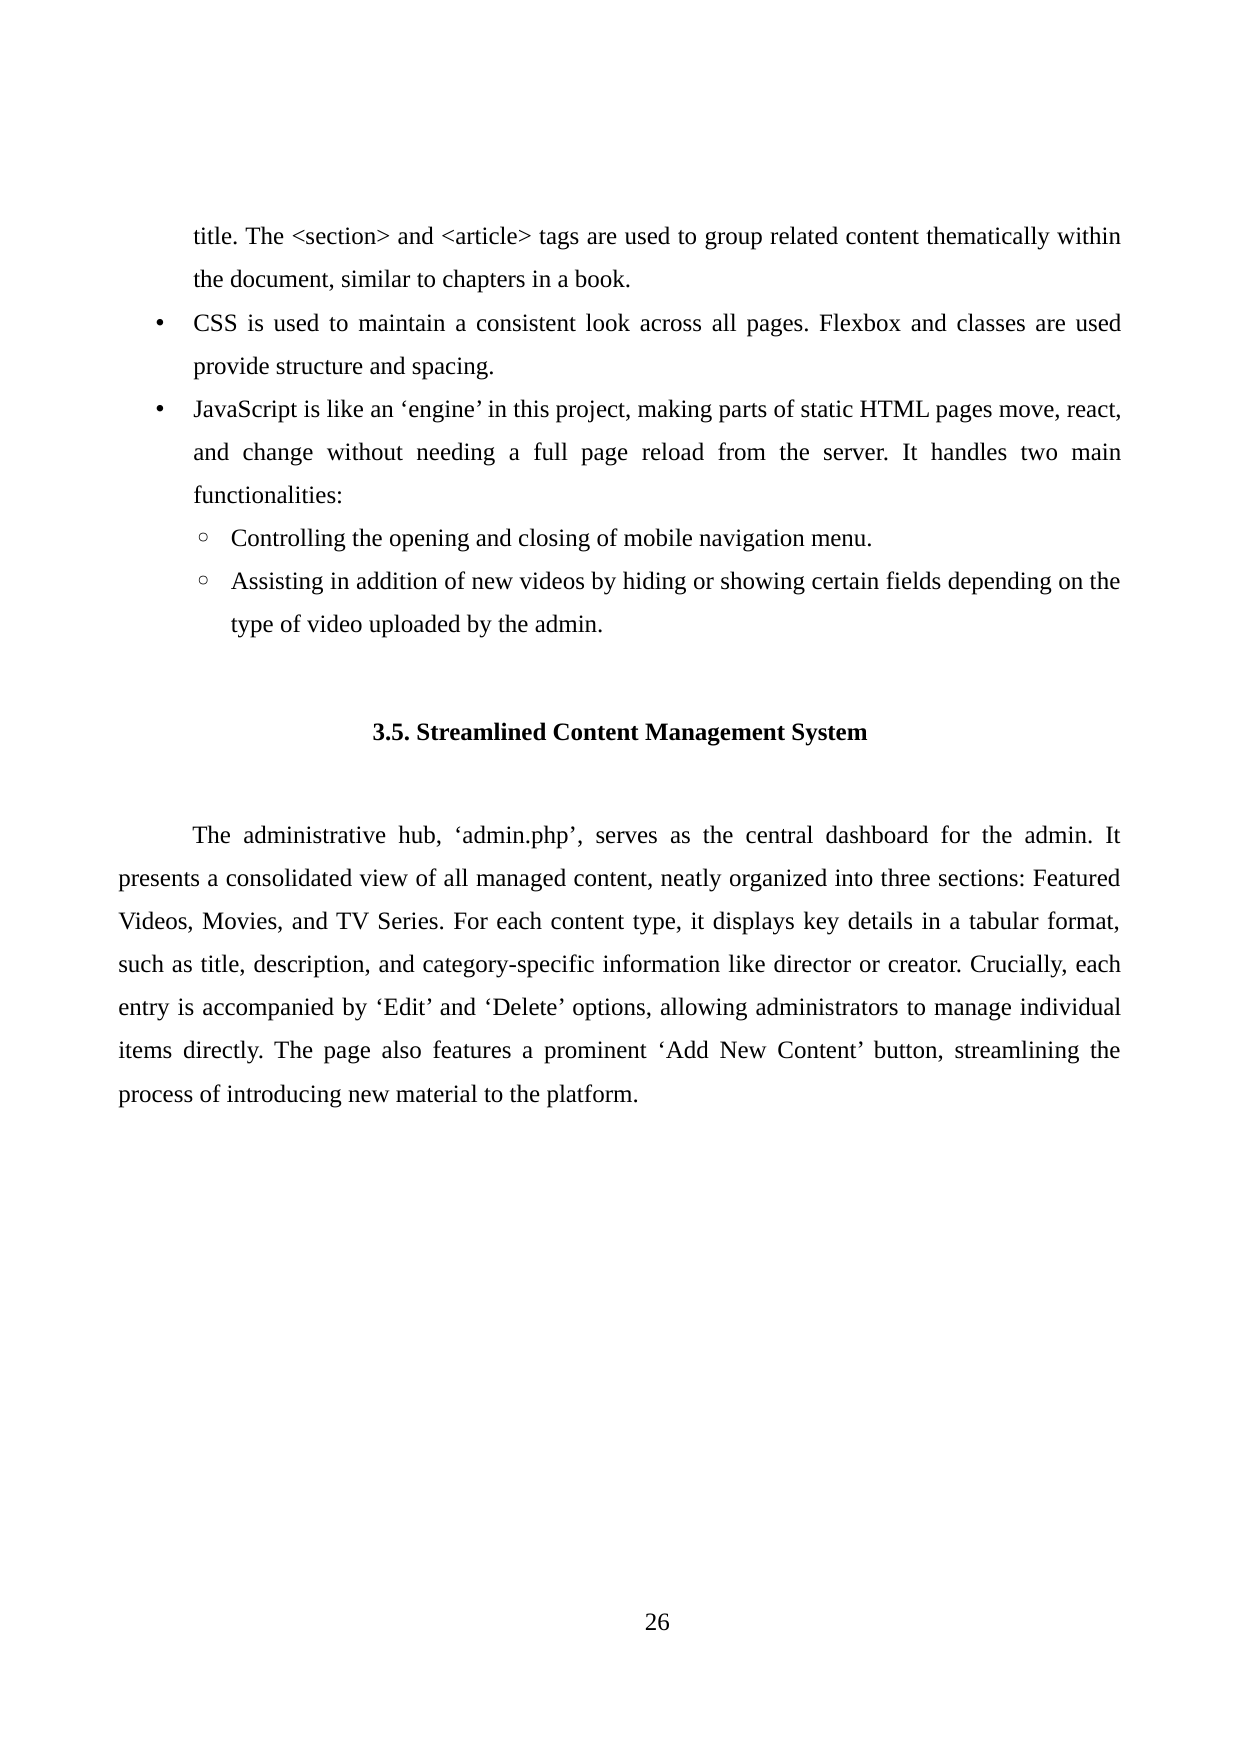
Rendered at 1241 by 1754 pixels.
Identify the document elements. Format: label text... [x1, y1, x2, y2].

text The administrative hub, ‘admin.php’, serves as the central dashboard for the admin. It presents a consolidated view of all managed content, neatly organized into three sections: Featured Videos, Movies, and TV Series. For each content type, it displays key details in a tabular format, such as title, description, and category-specific information like director or creator. Crucially, each entry is accompanied by ‘Edit’ and ‘Delete’ options, allowing administrators to manage individual items directly. The page also features a prominent ‘Add New Content’ button, streamlining the process of introducing new material to the platform. [118, 820, 1122, 1107]
list Controlling the opening and closing of mobile navigation menu. [193, 523, 1122, 552]
subtitle 3.5. Streamlined Content Management System [118, 717, 1122, 745]
list Assisting in addition of new videos by hiding or showing certain fields depending on the type of video uploaded by the admin. [193, 566, 1122, 638]
list JavaScript is like an ‘engine’ in this project, making parts of static HTML pages move, react, and change without needing a full page reload from the server. It handles two main functionalities: [156, 394, 1122, 509]
list title. The <section> and <article> tags are used to group related content thematically within the document, similar to chapters in a book. [156, 221, 1122, 293]
list CSS is used to maintain a consistent look across all pages. Flexbox and classes are used provide structure and spacing. [156, 308, 1122, 379]
